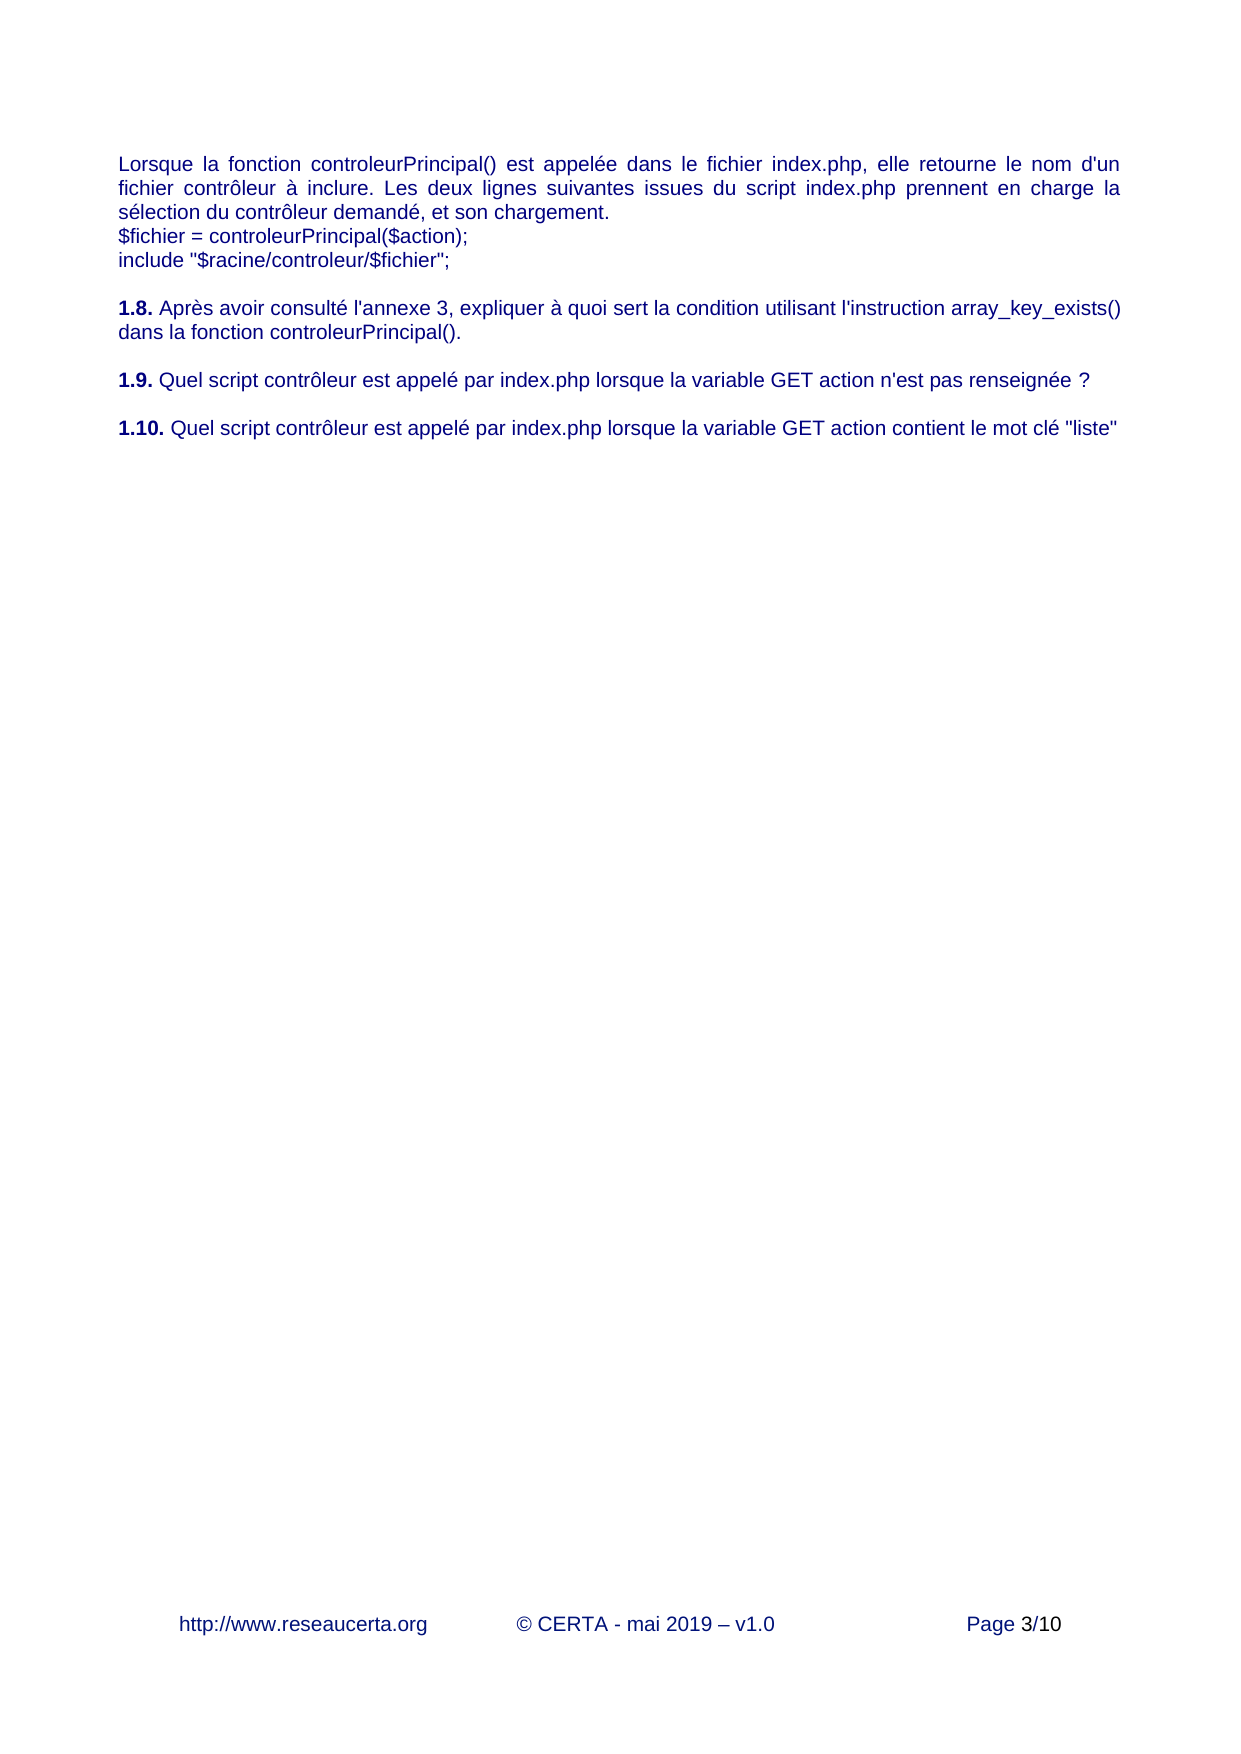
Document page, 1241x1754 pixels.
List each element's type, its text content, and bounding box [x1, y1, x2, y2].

text 1.8. Après avoir consulté l'annexe 3, expliquer à quoi sert la condition utilisant l'instruction array_key_exists() dans la fonction controleurPrincipal(). [118, 296, 1122, 344]
text $fichier = controleurPrincipal($action); [118, 224, 1122, 248]
text 1.10. Quel script contrôleur est appelé par index.php lorsque la variable GET action contient le mot clé "liste" [118, 416, 1122, 440]
text include "$racine/controleur/$fichier"; [118, 248, 1122, 272]
text Lorsque la fonction controleurPrincipal() est appelée dans le fichier index.php, elle retourne le nom d'un fichier contrôleur à inclure. Les deux lignes suivantes issues du script index.php prennent en charge la sélection du contrôleur demandé, et son chargement. [118, 152, 1122, 224]
text 1.9. Quel script contrôleur est appelé par index.php lorsque la variable GET action n'est pas renseignée ? [118, 368, 1122, 392]
